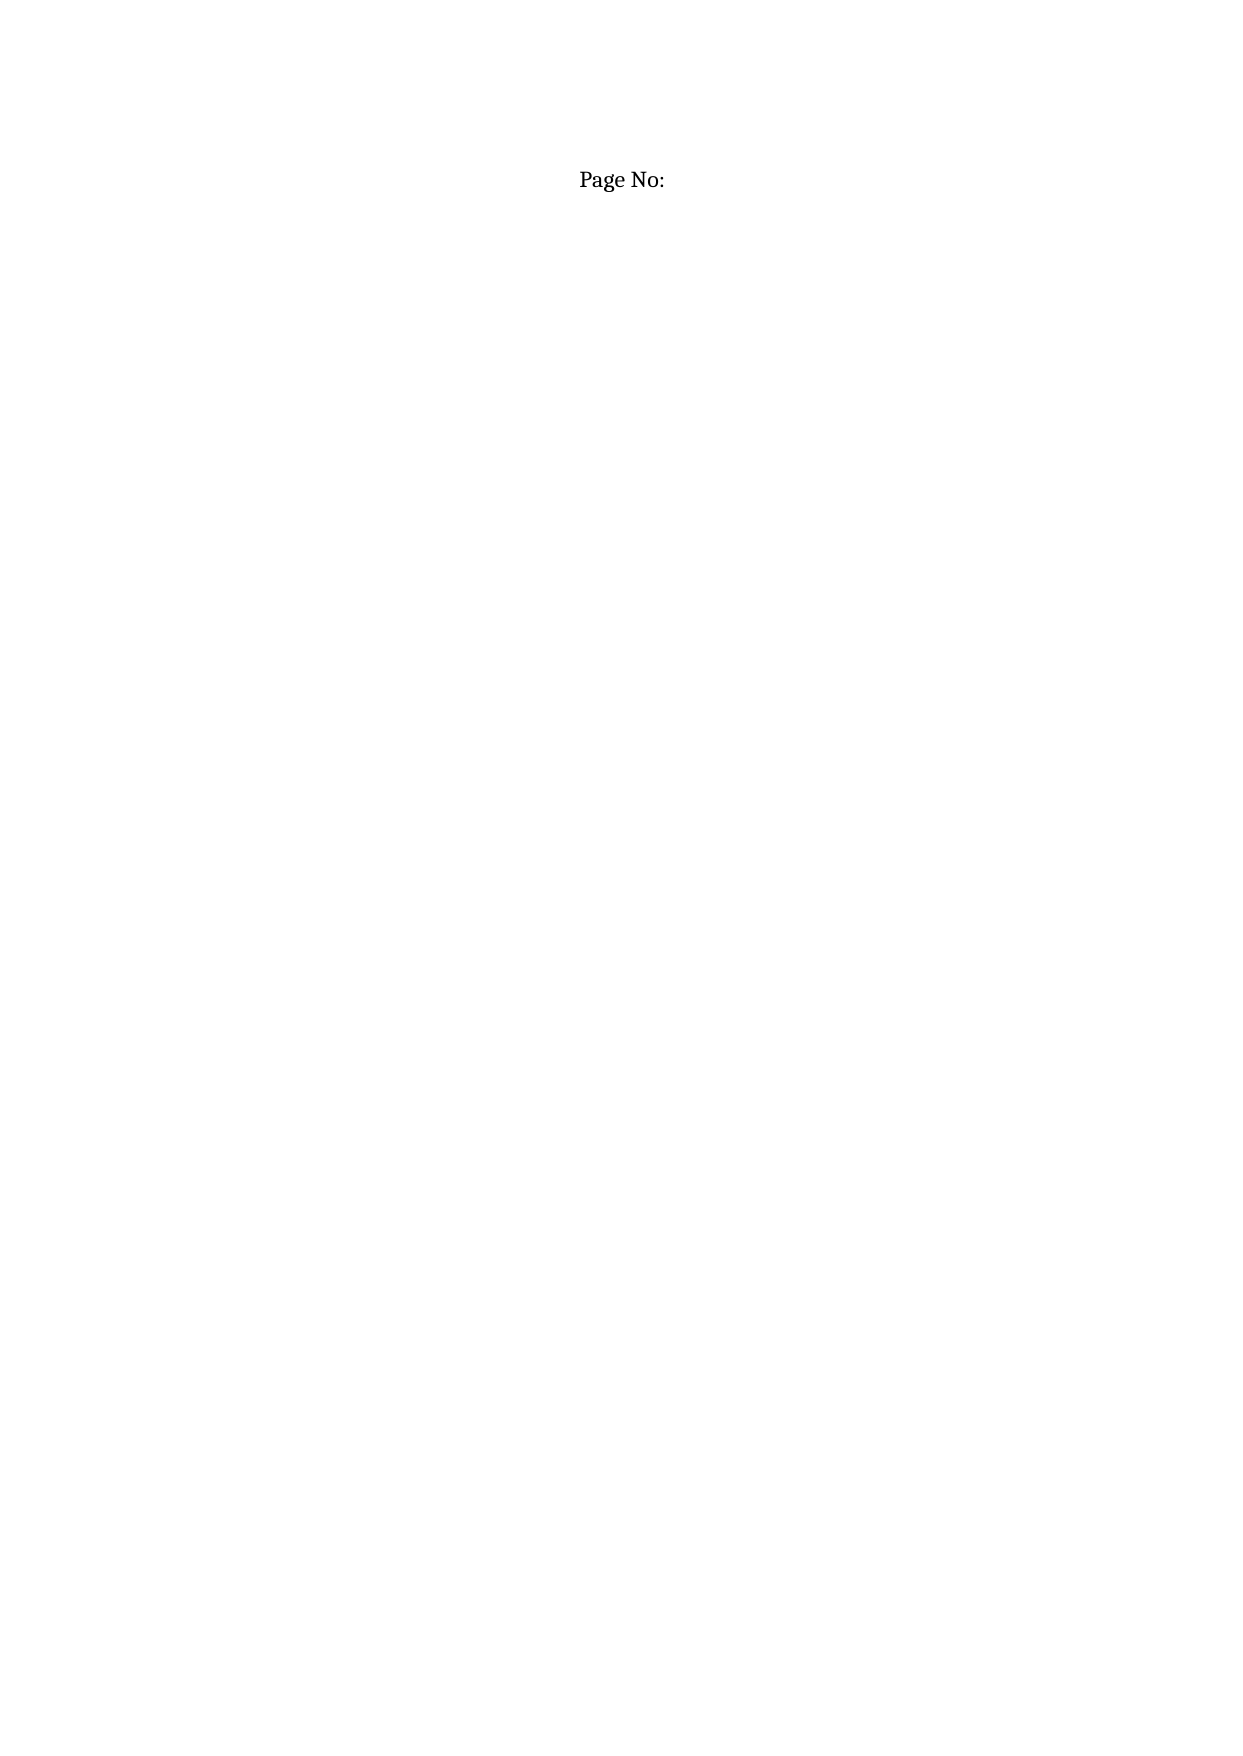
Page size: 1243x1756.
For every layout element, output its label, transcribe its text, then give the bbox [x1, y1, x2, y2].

text Page No: [314, 167, 930, 193]
